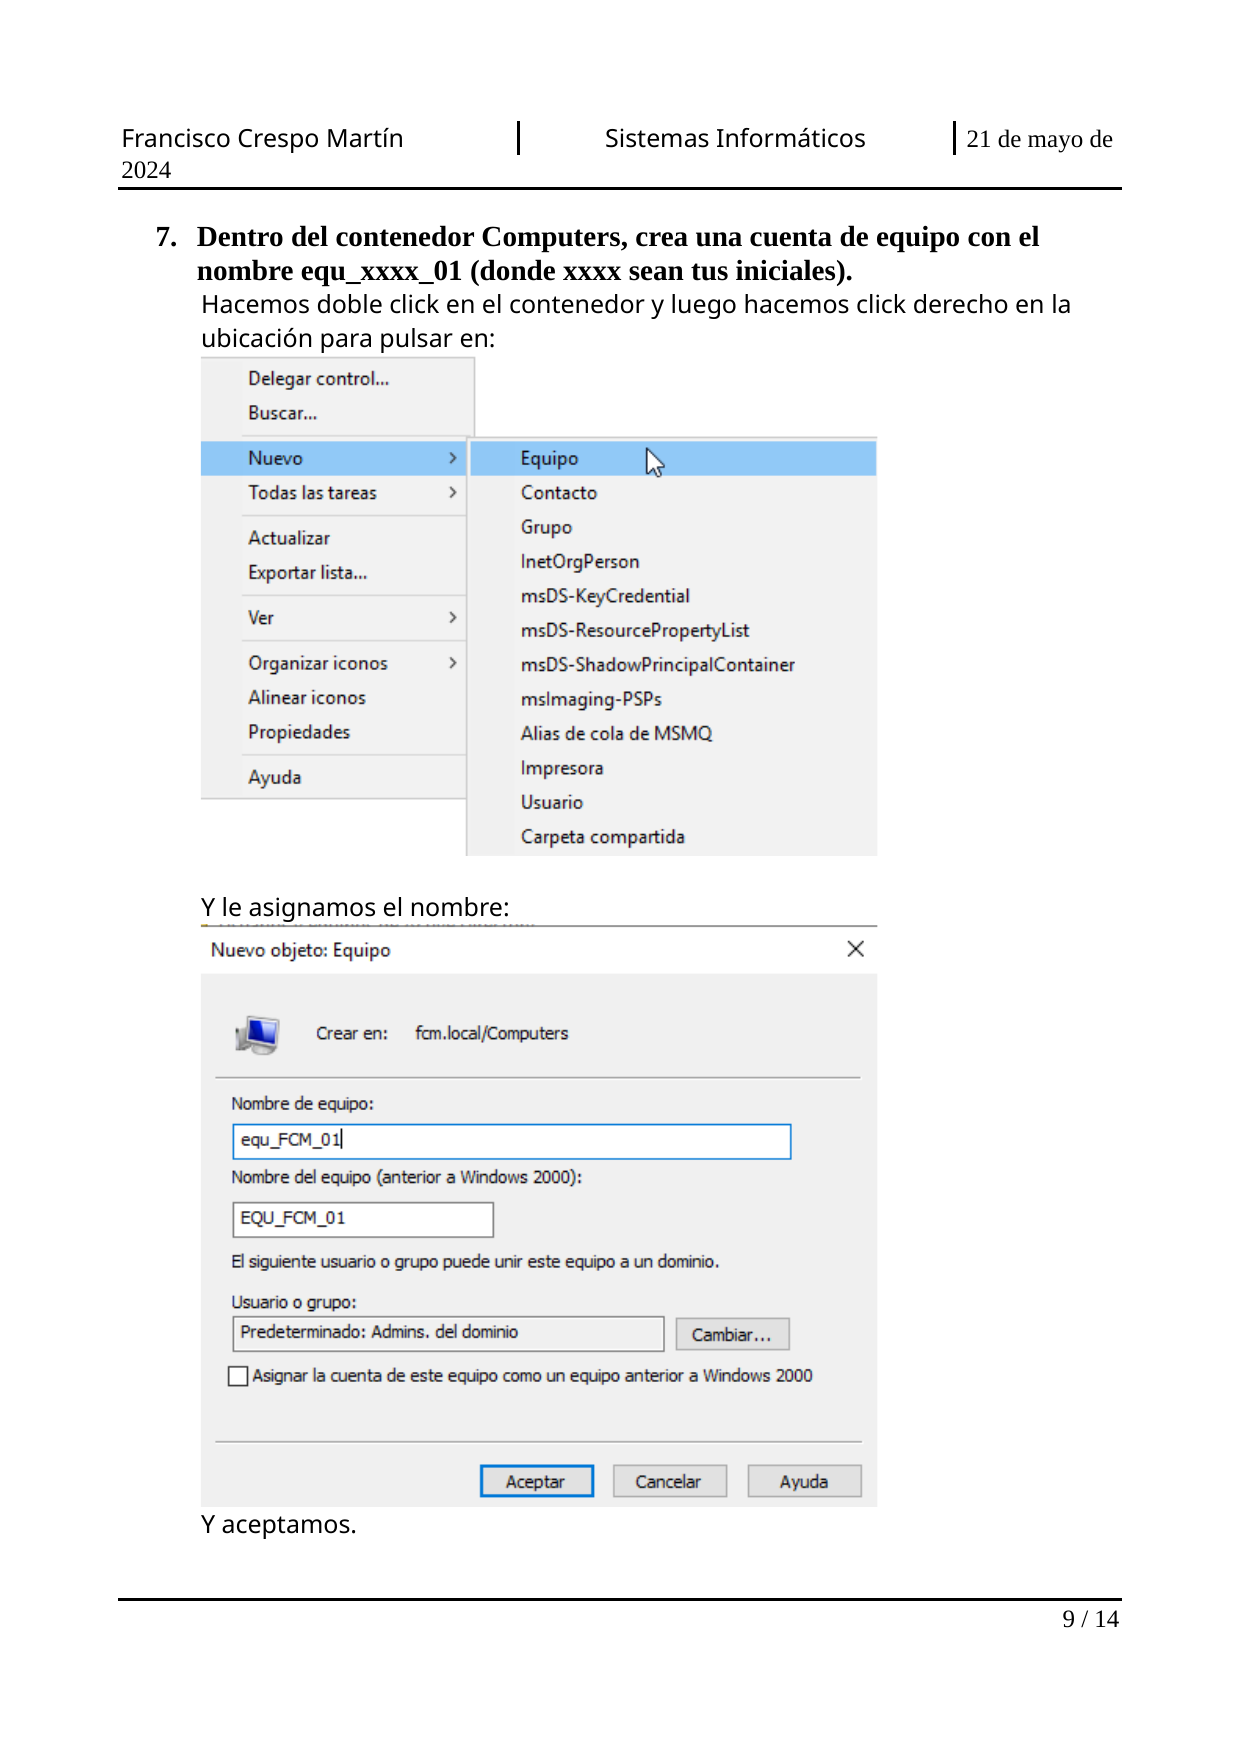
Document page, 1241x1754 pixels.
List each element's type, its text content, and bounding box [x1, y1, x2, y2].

subtitle Hacemos doble click en el contenedor y luego hacemos click derecho en la ubicación para pulsar en: [201, 286, 1122, 354]
subtitle Y le asignamos el nombre: [201, 890, 1122, 924]
picture [200, 354, 878, 856]
subtitle Dentro del contenedor Computers, crea una cuenta de equipo con el nombre equ_xxxx_01 (donde xxxx sean tus iniciales). [155, 219, 1122, 286]
picture [200, 924, 878, 1507]
subtitle Y aceptamos. [201, 1507, 1122, 1541]
